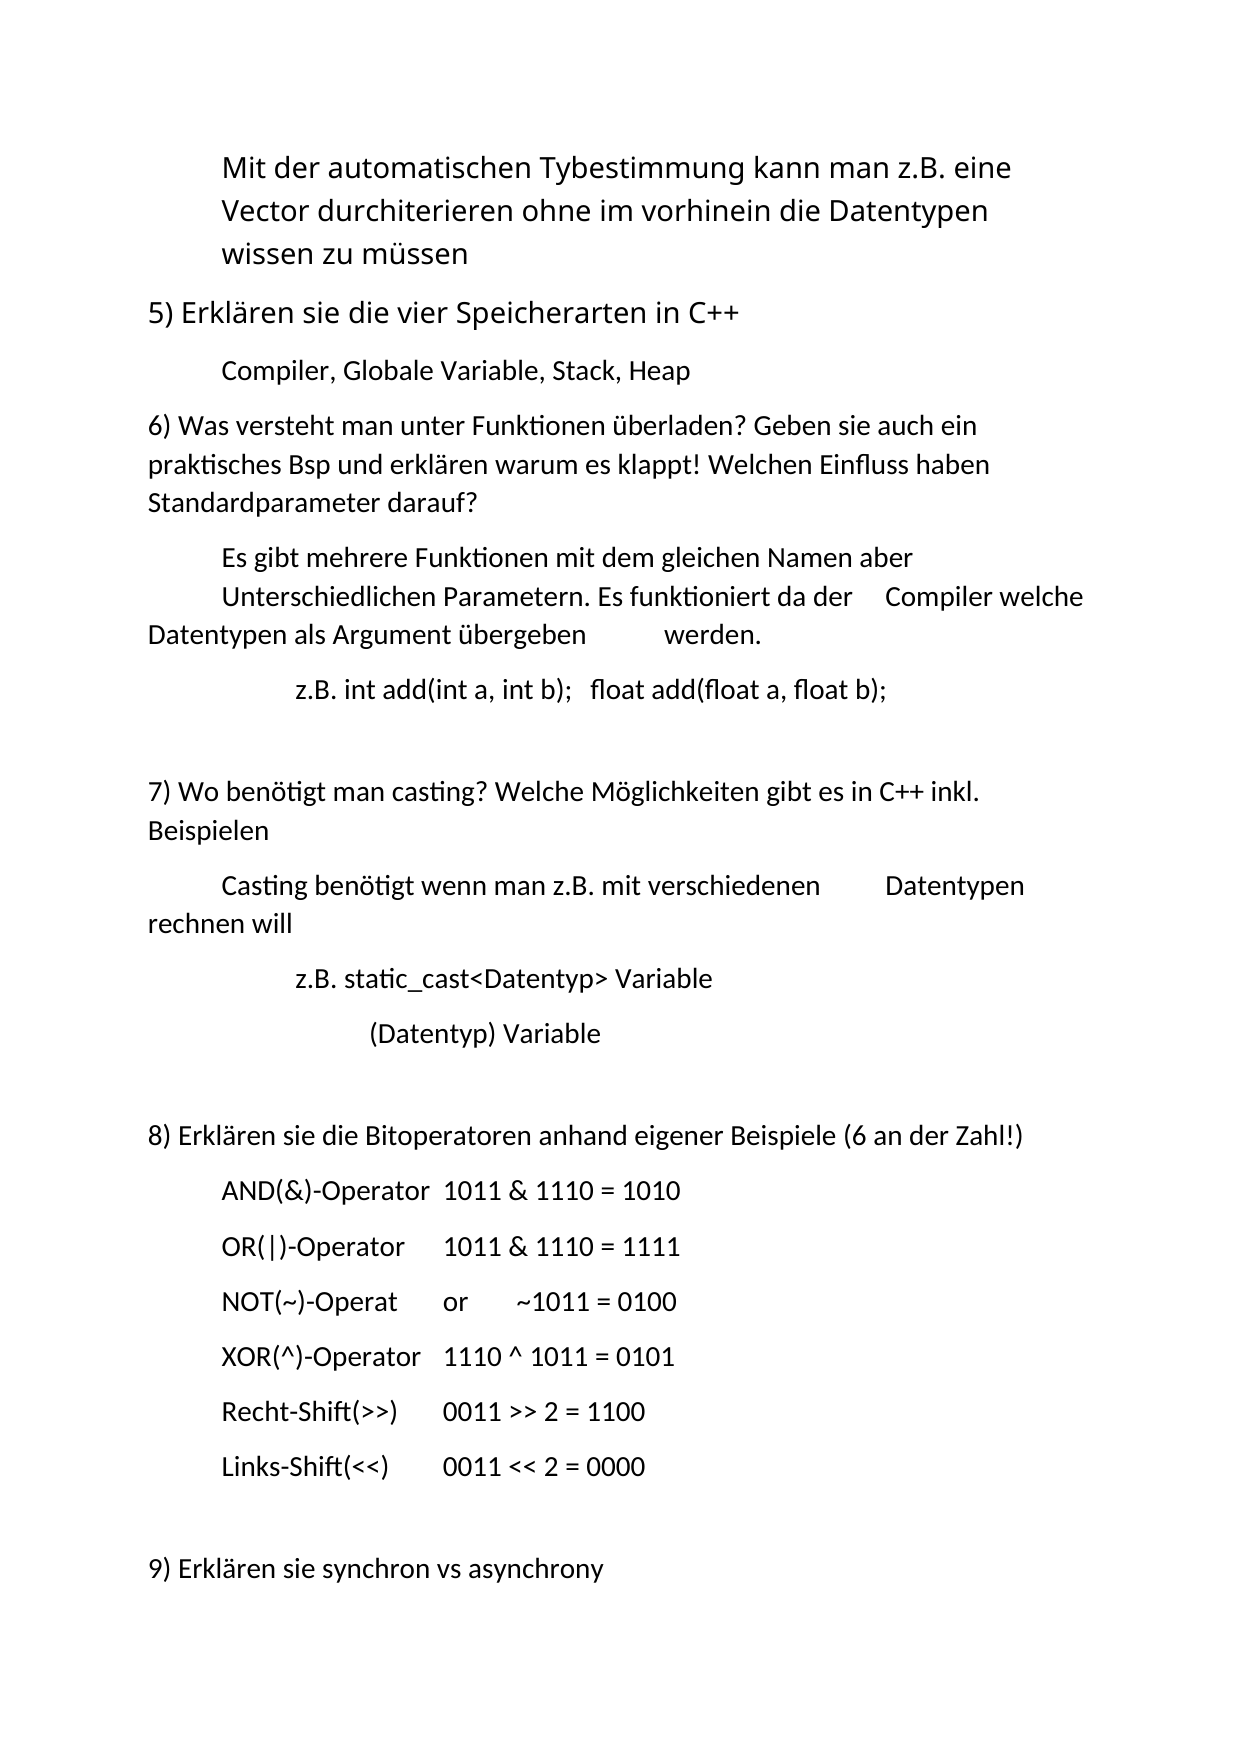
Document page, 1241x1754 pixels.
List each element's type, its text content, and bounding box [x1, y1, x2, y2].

text z.B. static_cast<Datentyp> Variable [148, 960, 1093, 996]
text 5) Erklären sie die vier Speicherarten in C++ [148, 293, 1093, 332]
text OR(|)-Operator 1011 & 1110 = 1111 [148, 1228, 1093, 1263]
text Casting benötigt wenn man z.B. mit verschiedenen Datentypen rechnen will [148, 867, 1093, 941]
text Links-Shift(<<) 0011 << 2 = 0000 [148, 1448, 1093, 1484]
text z.B. int add(int a, int b); float add(float a, float b); [148, 671, 1093, 707]
text Es gibt mehrere Funktionen mit dem gleichen Namen aber Unterschiedlichen Parametern. Es funktioniert da der Compiler welche Datentypen als Argument übergeben werden. [148, 539, 1093, 652]
text 6) Was versteht man unter Funktionen überladen? Geben sie auch ein praktisches Bsp und erklären warum es klappt! Welchen Einfluss haben Standardparameter darauf? [148, 407, 1093, 520]
text Mit der automatischen Tybestimmung kann man z.B. eine Vector durchiterieren ohne im vorhinein die Datentypen wissen zu müssen [148, 148, 1093, 273]
text Compiler, Globale Variable, Stack, Heap [148, 352, 1093, 388]
text 8) Erklären sie die Bitoperatoren anhand eigener Beispiele (6 an der Zahl!) [148, 1117, 1093, 1153]
text XOR(^)-Operator 1110 ^ 1011 = 0101 [148, 1338, 1093, 1373]
text 7) Wo benötigt man casting? Welche Möglichkeiten gibt es in C++ inkl. Beispielen [148, 773, 1093, 847]
text NOT(~)-Operat or ~1011 = 0100 [148, 1283, 1093, 1318]
text AND(&)-Operator 1011 & 1110 = 1010 [148, 1172, 1093, 1208]
text (Datentyp) Variable [148, 1015, 1093, 1051]
text Recht-Shift(>>) 0011 >> 2 = 1100 [148, 1393, 1093, 1428]
text 9) Erklären sie synchron vs asynchrony [148, 1550, 1093, 1586]
